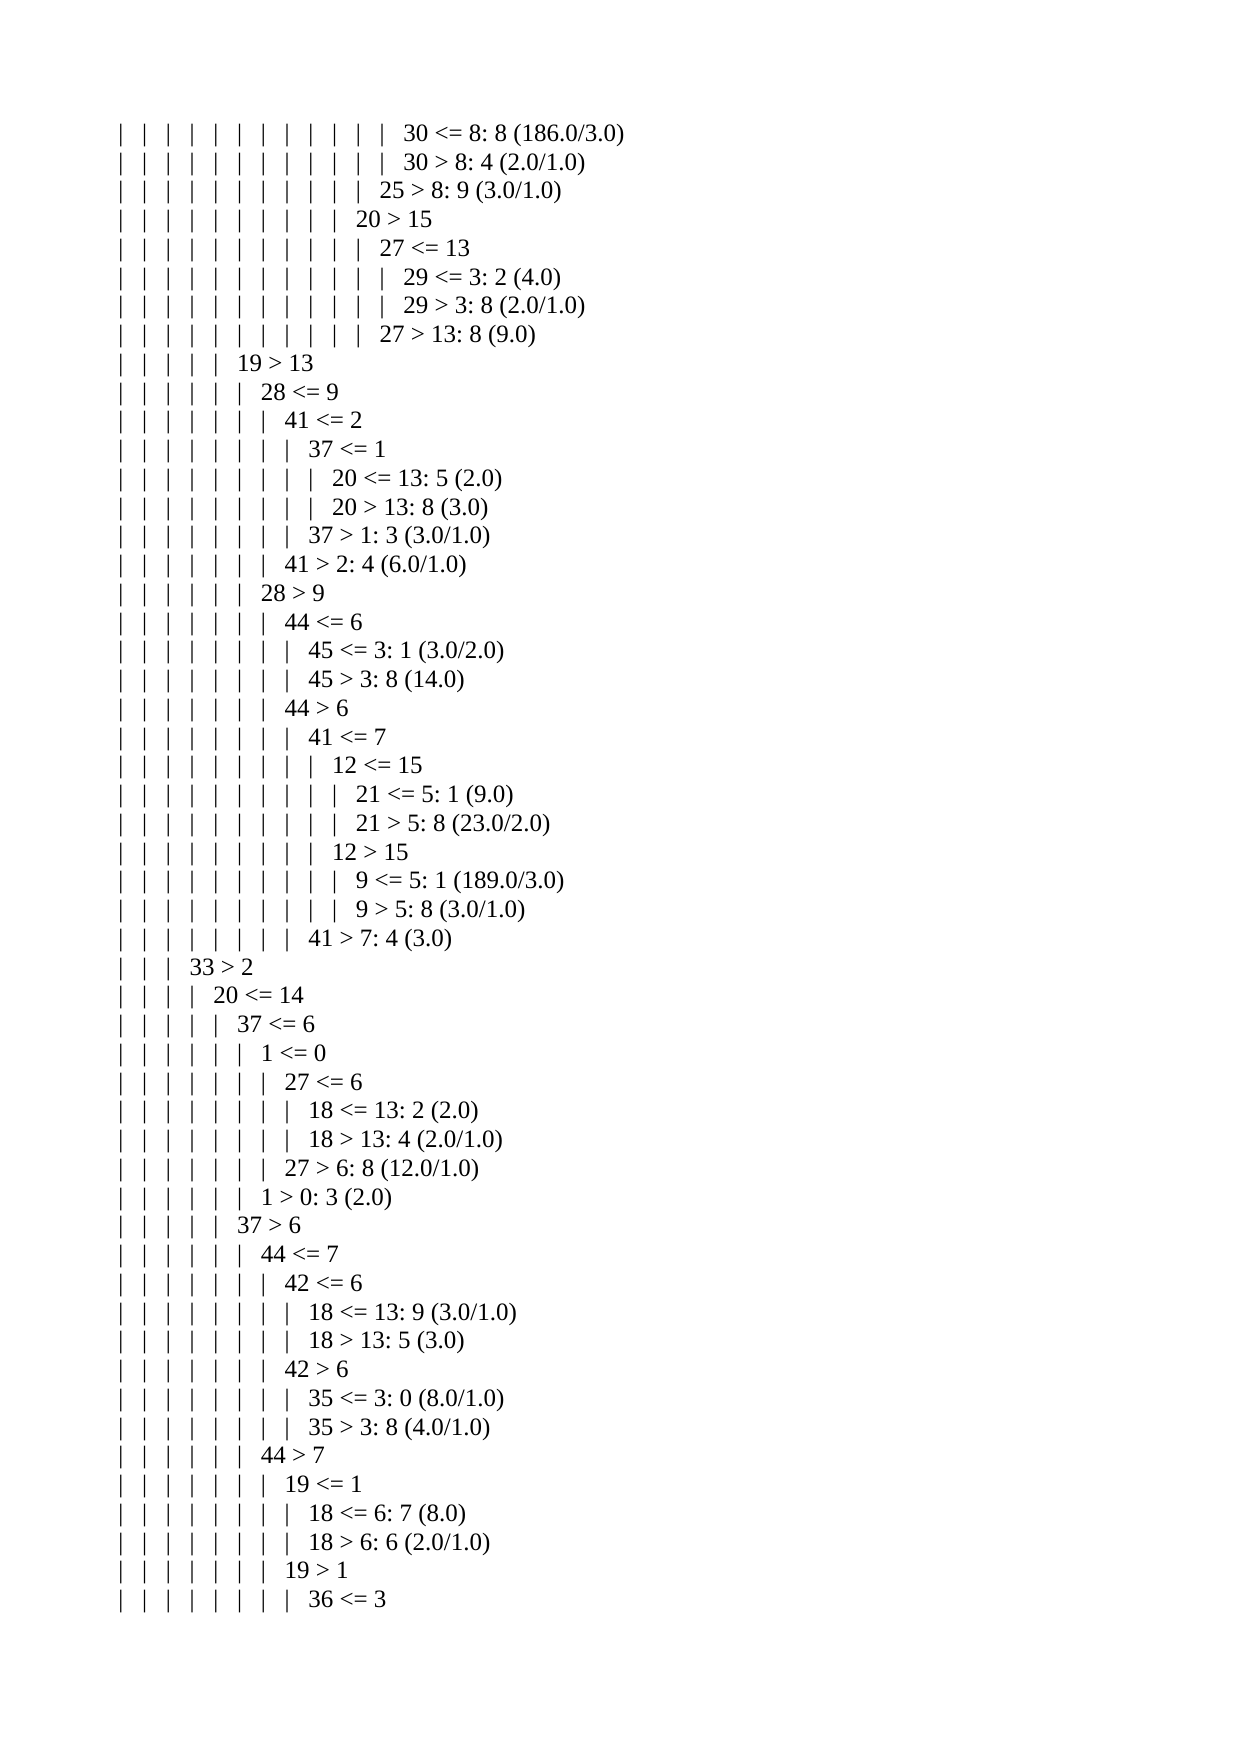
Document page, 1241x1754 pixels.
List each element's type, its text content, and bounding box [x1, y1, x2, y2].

text | | | | | | 28 <= 9 [118, 377, 1122, 406]
text | | | | | | | 19 <= 1 [118, 1469, 1122, 1498]
text | | | | | | | | | | 21 <= 5: 1 (9.0) [118, 779, 1122, 808]
text | | | | | | | | 37 > 1: 3 (3.0/1.0) [118, 521, 1122, 549]
text | | | | | | | | | | | 25 > 8: 9 (3.0/1.0) [118, 176, 1122, 204]
text | | | | | | | | 35 <= 3: 0 (8.0/1.0) [118, 1383, 1122, 1412]
text | | | | | | | | 36 <= 3 [118, 1584, 1122, 1613]
text | | | | | | | 44 > 6 [118, 693, 1122, 722]
text | | | | | | | | | 12 > 15 [118, 837, 1122, 866]
text | | | | | | | | 18 <= 13: 9 (3.0/1.0) [118, 1297, 1122, 1326]
text | | | | 20 <= 14 [118, 981, 1122, 1009]
text | | | | | 19 > 13 [118, 348, 1122, 377]
text | | | | | | | | 18 > 13: 5 (3.0) [118, 1326, 1122, 1354]
text | | | | | | | | | | | | 29 <= 3: 2 (4.0) [118, 262, 1122, 291]
text | | | | | | 1 > 0: 3 (2.0) [118, 1182, 1122, 1211]
text | | | | | | | | | | 21 > 5: 8 (23.0/2.0) [118, 808, 1122, 837]
text | | | | | | | | | | | | 30 > 8: 4 (2.0/1.0) [118, 147, 1122, 176]
text | | | | | | | | | | | 27 <= 13 [118, 233, 1122, 262]
text | | | 33 > 2 [118, 952, 1122, 981]
text | | | | | | 44 <= 7 [118, 1239, 1122, 1268]
text | | | | | | | | | | | 27 > 13: 8 (9.0) [118, 319, 1122, 348]
text | | | | | | | | 45 <= 3: 1 (3.0/2.0) [118, 636, 1122, 664]
text | | | | | | 28 > 9 [118, 578, 1122, 607]
text | | | | | | | 27 <= 6 [118, 1067, 1122, 1096]
text | | | | | | | 42 > 6 [118, 1354, 1122, 1383]
text | | | | | | | | | 20 <= 13: 5 (2.0) [118, 463, 1122, 492]
text | | | | | | | | | | 9 <= 5: 1 (189.0/3.0) [118, 866, 1122, 894]
text | | | | | | | 41 <= 2 [118, 406, 1122, 434]
text | | | | | | | | | | 9 > 5: 8 (3.0/1.0) [118, 894, 1122, 923]
text | | | | | | | 19 > 1 [118, 1556, 1122, 1584]
text | | | | | | | 42 <= 6 [118, 1268, 1122, 1297]
text | | | | | 37 > 6 [118, 1211, 1122, 1239]
text | | | | | | | 44 <= 6 [118, 607, 1122, 636]
text | | | | | | | | 35 > 3: 8 (4.0/1.0) [118, 1412, 1122, 1441]
text | | | | | | | | | 20 > 13: 8 (3.0) [118, 492, 1122, 521]
text | | | | | | | | | 12 <= 15 [118, 751, 1122, 779]
text | | | | | | | | 41 > 7: 4 (3.0) [118, 923, 1122, 952]
text | | | | | | | | | | 20 > 15 [118, 204, 1122, 233]
text | | | | | | | | 18 > 13: 4 (2.0/1.0) [118, 1124, 1122, 1153]
text | | | | | 37 <= 6 [118, 1009, 1122, 1038]
text | | | | | | | | 41 <= 7 [118, 722, 1122, 751]
text | | | | | | | | 18 <= 13: 2 (2.0) [118, 1096, 1122, 1124]
text | | | | | | | | | | | | 30 <= 8: 8 (186.0/3.0) [118, 118, 1122, 147]
text | | | | | | 1 <= 0 [118, 1038, 1122, 1067]
text | | | | | | | | | | | | 29 > 3: 8 (2.0/1.0) [118, 291, 1122, 319]
text | | | | | | 44 > 7 [118, 1441, 1122, 1469]
text | | | | | | | | 45 > 3: 8 (14.0) [118, 664, 1122, 693]
text | | | | | | | | 18 <= 6: 7 (8.0) [118, 1498, 1122, 1527]
text | | | | | | | 27 > 6: 8 (12.0/1.0) [118, 1153, 1122, 1182]
text | | | | | | | | 18 > 6: 6 (2.0/1.0) [118, 1527, 1122, 1556]
text | | | | | | | 41 > 2: 4 (6.0/1.0) [118, 549, 1122, 578]
text | | | | | | | | 37 <= 1 [118, 434, 1122, 463]
